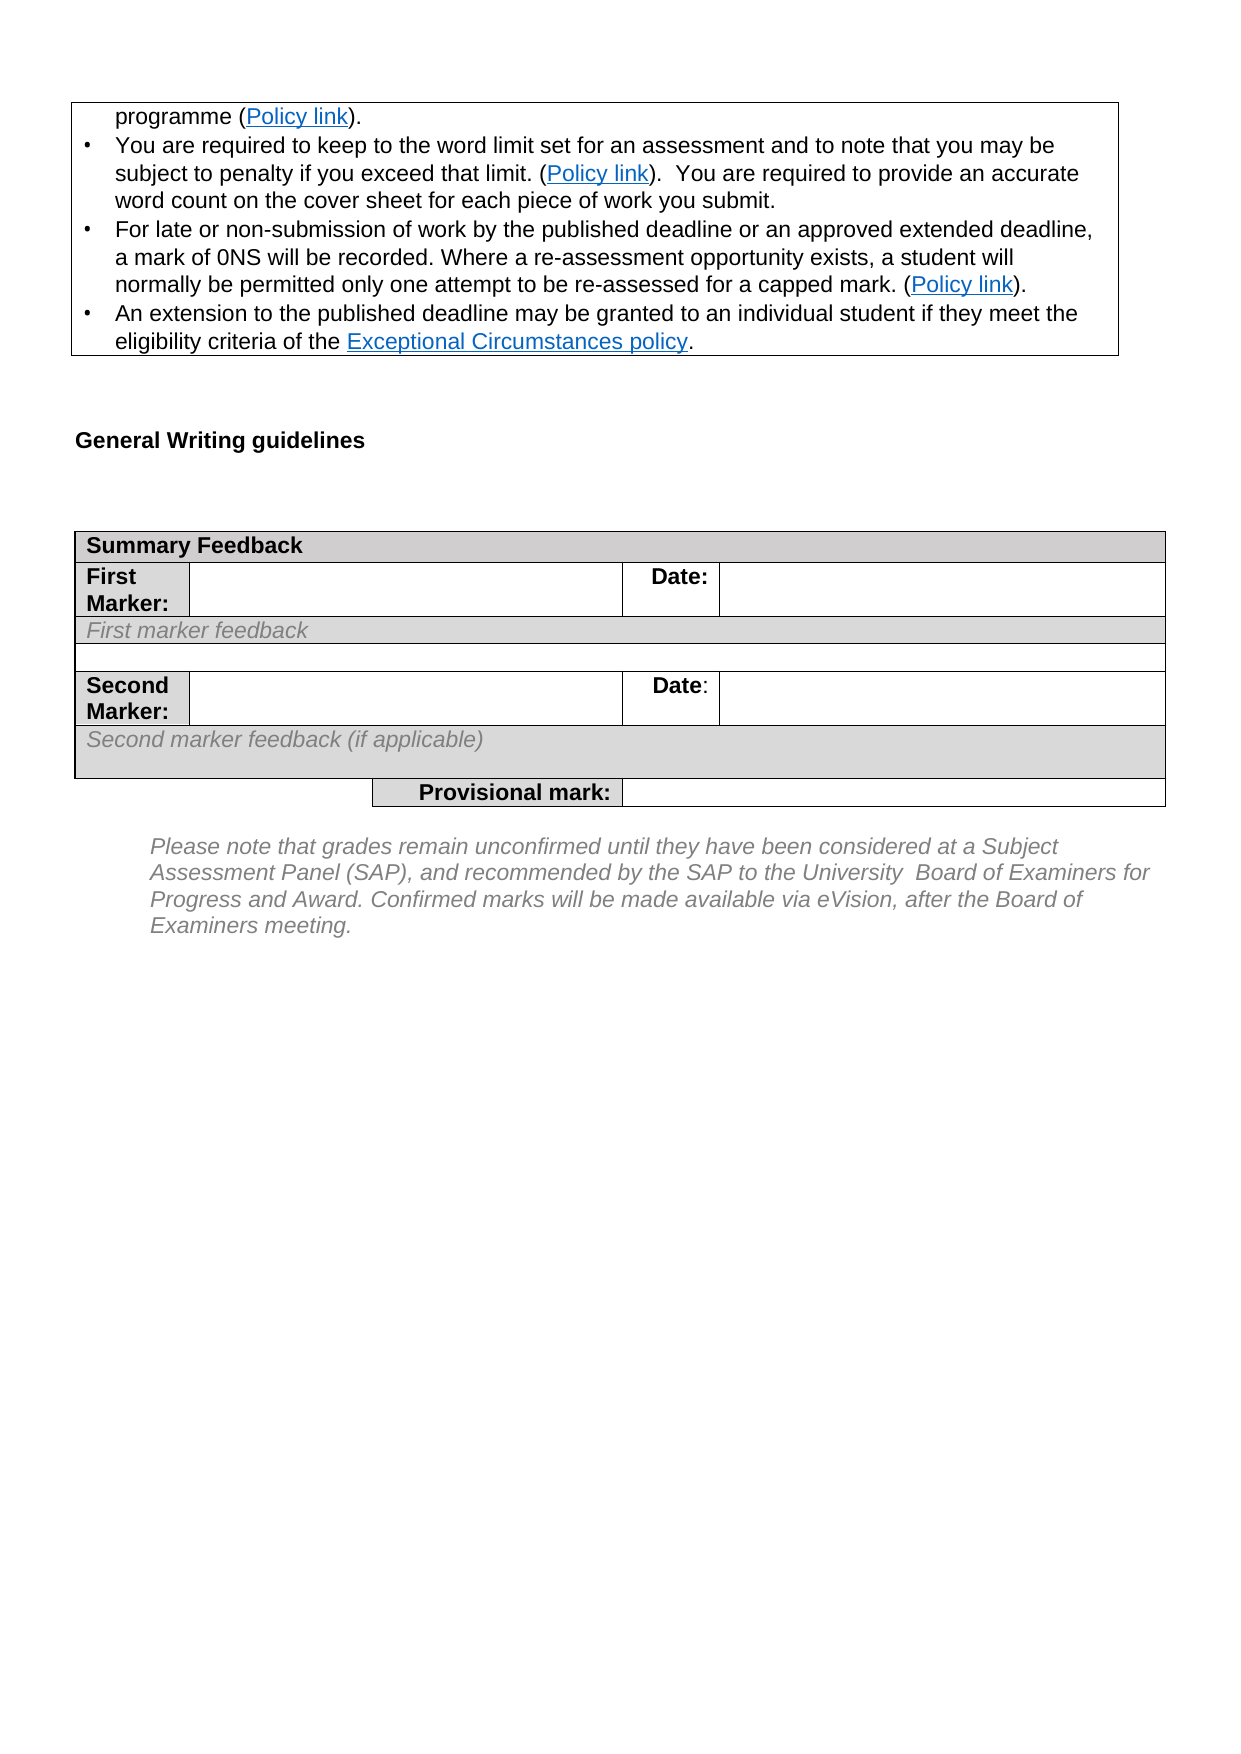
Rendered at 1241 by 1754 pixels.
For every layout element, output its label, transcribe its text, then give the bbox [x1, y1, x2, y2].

table_cell Date: [623, 672, 719, 724]
table_cell [76, 644, 1165, 671]
table_cell [720, 672, 1165, 724]
table_cell [75, 779, 372, 806]
table_cell [190, 563, 622, 616]
table_cell Second marker feedback (if applicable) [76, 726, 1165, 778]
text Please note that grades remain unconfirmed until they have been considered at a Subject Assessment Panel (SAP), and recommended by the SAP to the University Board of Examiners for Progress and Award. Confirmed marks will be made available via eVision, after the Board of Examiners meeting. [150, 833, 1165, 938]
table_cell Date: [623, 563, 719, 616]
table_cell Second Marker: [76, 672, 189, 724]
table_cell First Marker: [76, 563, 189, 616]
table_header Summary Feedback [76, 532, 1165, 562]
text General Writing guidelines [75, 427, 1165, 453]
table_cell [623, 779, 1165, 806]
table_cell Your attention is drawn to the University policy on cheating and plagiarism. Penalties will be applied where a student is found guilty of academic misconduct, including termination of programme (Policy link). You are required to keep to the word limit set for an assessment and to note that you may be subject to penalty if you exceed that limit. (Policy link). You are required to provide an accurate word count on the cover sheet for each piece of work you submit. For late or non-submission of work by the published deadline or an approved extended deadline, a mark of 0NS will be recorded. Where a re-assessment opportunity exists, a student will normally be permitted only one attempt to be re-assessed for a capped mark. (Policy link). An extension to the published deadline may be granted to an individual student if they meet the eligibility criteria of the Exceptional Circumstances policy. [72, 103, 1118, 355]
table_cell First marker feedback [76, 617, 1165, 643]
table_cell [190, 672, 622, 724]
table_cell [720, 563, 1165, 616]
table_cell Provisional mark: [373, 779, 622, 806]
